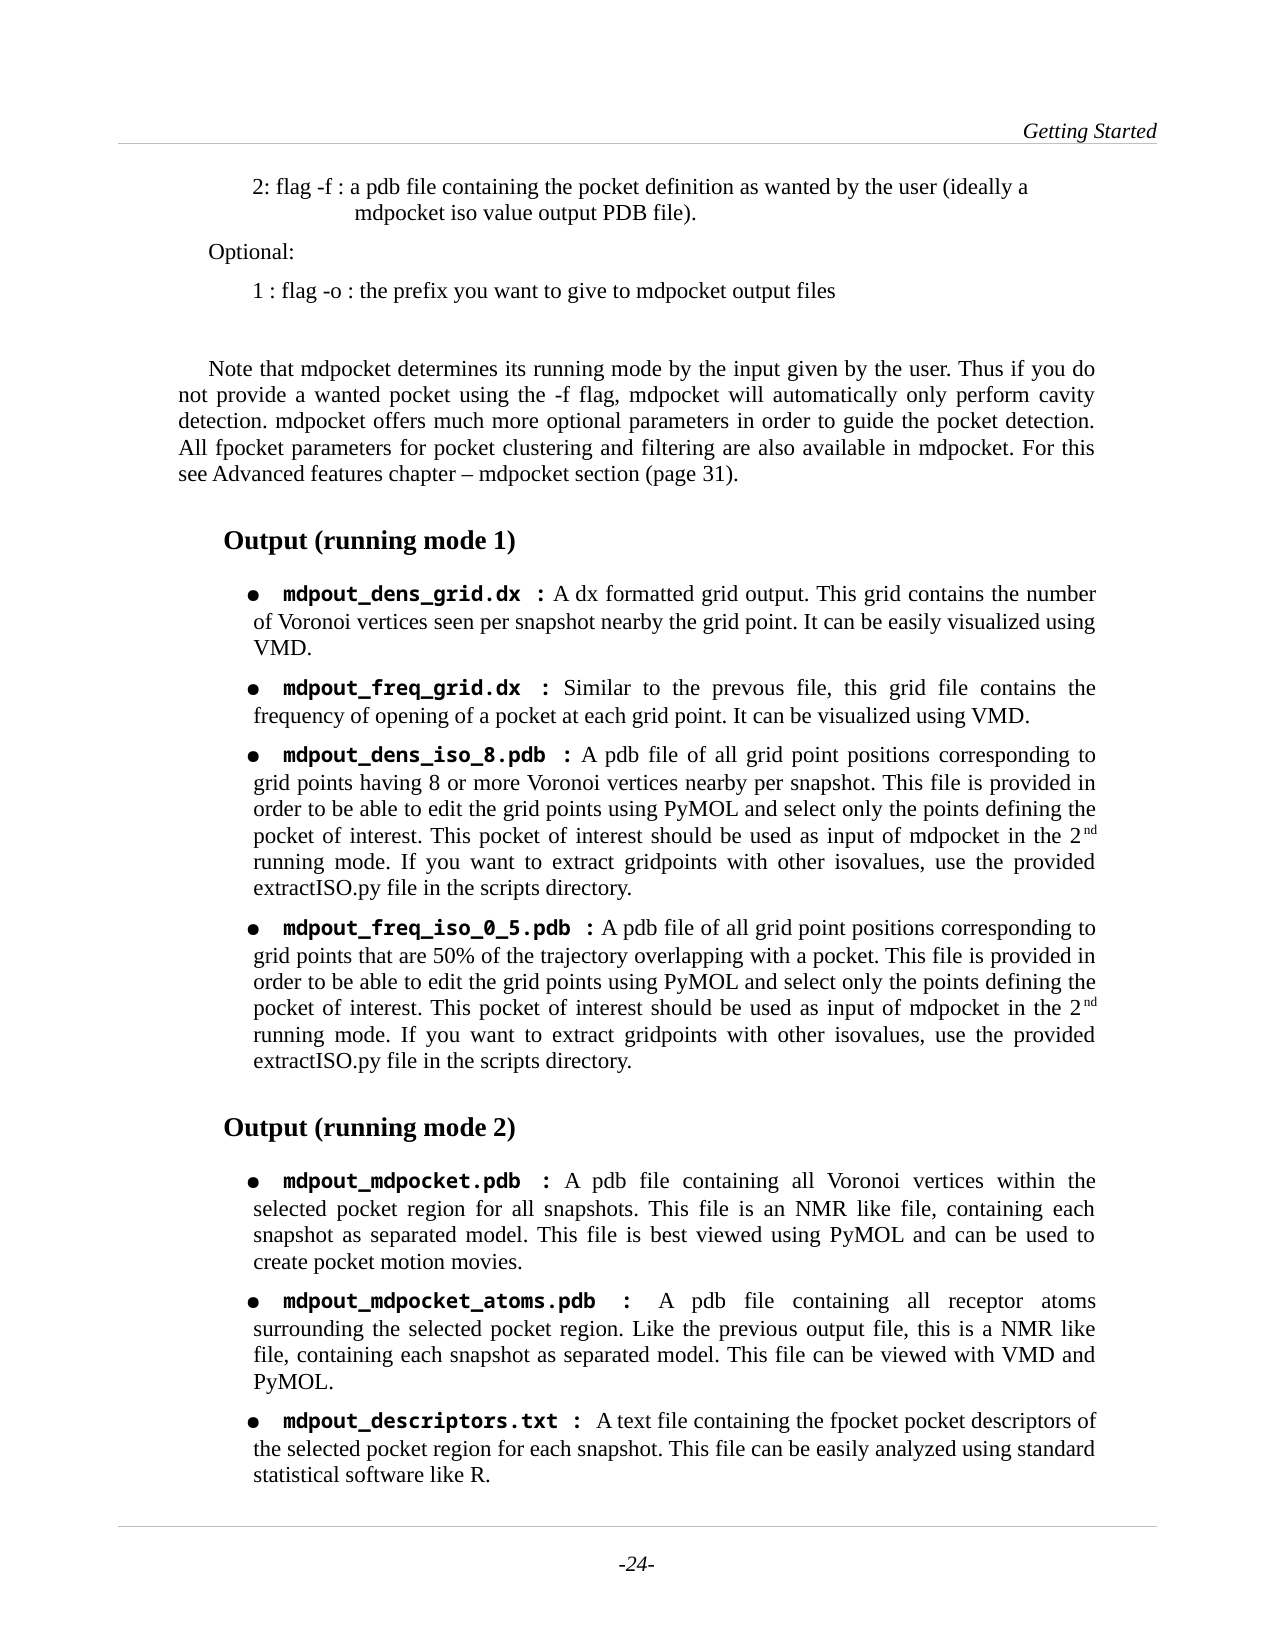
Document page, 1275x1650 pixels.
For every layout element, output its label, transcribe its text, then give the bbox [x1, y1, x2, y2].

subtitle Output (running mode 1) [223, 524, 1157, 556]
text Optional: [178, 238, 1097, 264]
list mdpout_descriptors.txt : A text file containing the fpocket pocket descriptors of the selected pocket region for each snapshot. This file can be easily analyzed using standard statistical software like R. [216, 1407, 1097, 1488]
list mdpout_freq_grid.dx : Similar to the prevous file, this grid file contains the frequency of opening of a pocket at each grid point. It can be visualized using VMD. [216, 673, 1097, 728]
text 2: flag -f : a pdb file containing the pocket definition as wanted by the user (ideally a mdpocket iso value output PDB file). [178, 173, 1097, 226]
text 1 : flag -o : the prefix you want to give to mdpocket output files [178, 277, 1097, 303]
list mdpout_freq_iso_0_5.pdb : A pdb file of all grid point positions corresponding to grid points that are 50% of the trajectory overlapping with a pocket. This file is provided in order to be able to edit the grid points using PyMOL and select only the points defining the pocket of interest. This pocket of interest should be used as input of mdpocket in the 2nd running mode. If you want to extract gridpoints with other isovalues, use the provided extractISO.py file in the scripts directory. [216, 913, 1097, 1073]
subtitle Output (running mode 2) [223, 1111, 1157, 1143]
list mdpout_mdpocket.pdb : A pdb file containing all Voronoi vertices within the selected pocket region for all snapshots. This file is an NMR like file, containing each snapshot as separated model. This file is best viewed using PyMOL and can be used to create pocket motion movies. [216, 1167, 1097, 1274]
list mdpout_dens_iso_8.pdb : A pdb file of all grid point positions corresponding to grid points having 8 or more Voronoi vertices nearby per snapshot. This file is provided in order to be able to edit the grid points using PyMOL and select only the points defining the pocket of interest. This pocket of interest should be used as input of mdpocket in the 2nd running mode. If you want to extract gridpoints with other isovalues, use the provided extractISO.py file in the scripts directory. [216, 741, 1097, 901]
text Note that mdpocket determines its running mode by the input given by the user. Thus if you do not provide a wanted pocket using the -f flag, mdpocket will automatically only perform cavity detection. mdpocket offers much more optional parameters in order to guide the pocket detection. All fpocket parameters for pocket clustering and filtering are also available in mdpocket. For this see Advanced features chapter – mdpocket section (page 32). [178, 355, 1097, 486]
list mdpout_dens_grid.dx : A dx formatted grid output. This grid contains the number of Voronoi vertices seen per snapshot nearby the grid point. It can be easily visualized using VMD. [216, 579, 1097, 661]
list mdpout_mdpocket_atoms.pdb : A pdb file containing all receptor atoms surrounding the selected pocket region. Like the previous output file, this is a NMR like file, containing each snapshot as separated model. This file can be viewed with VMD and PyMOL. [216, 1287, 1097, 1394]
